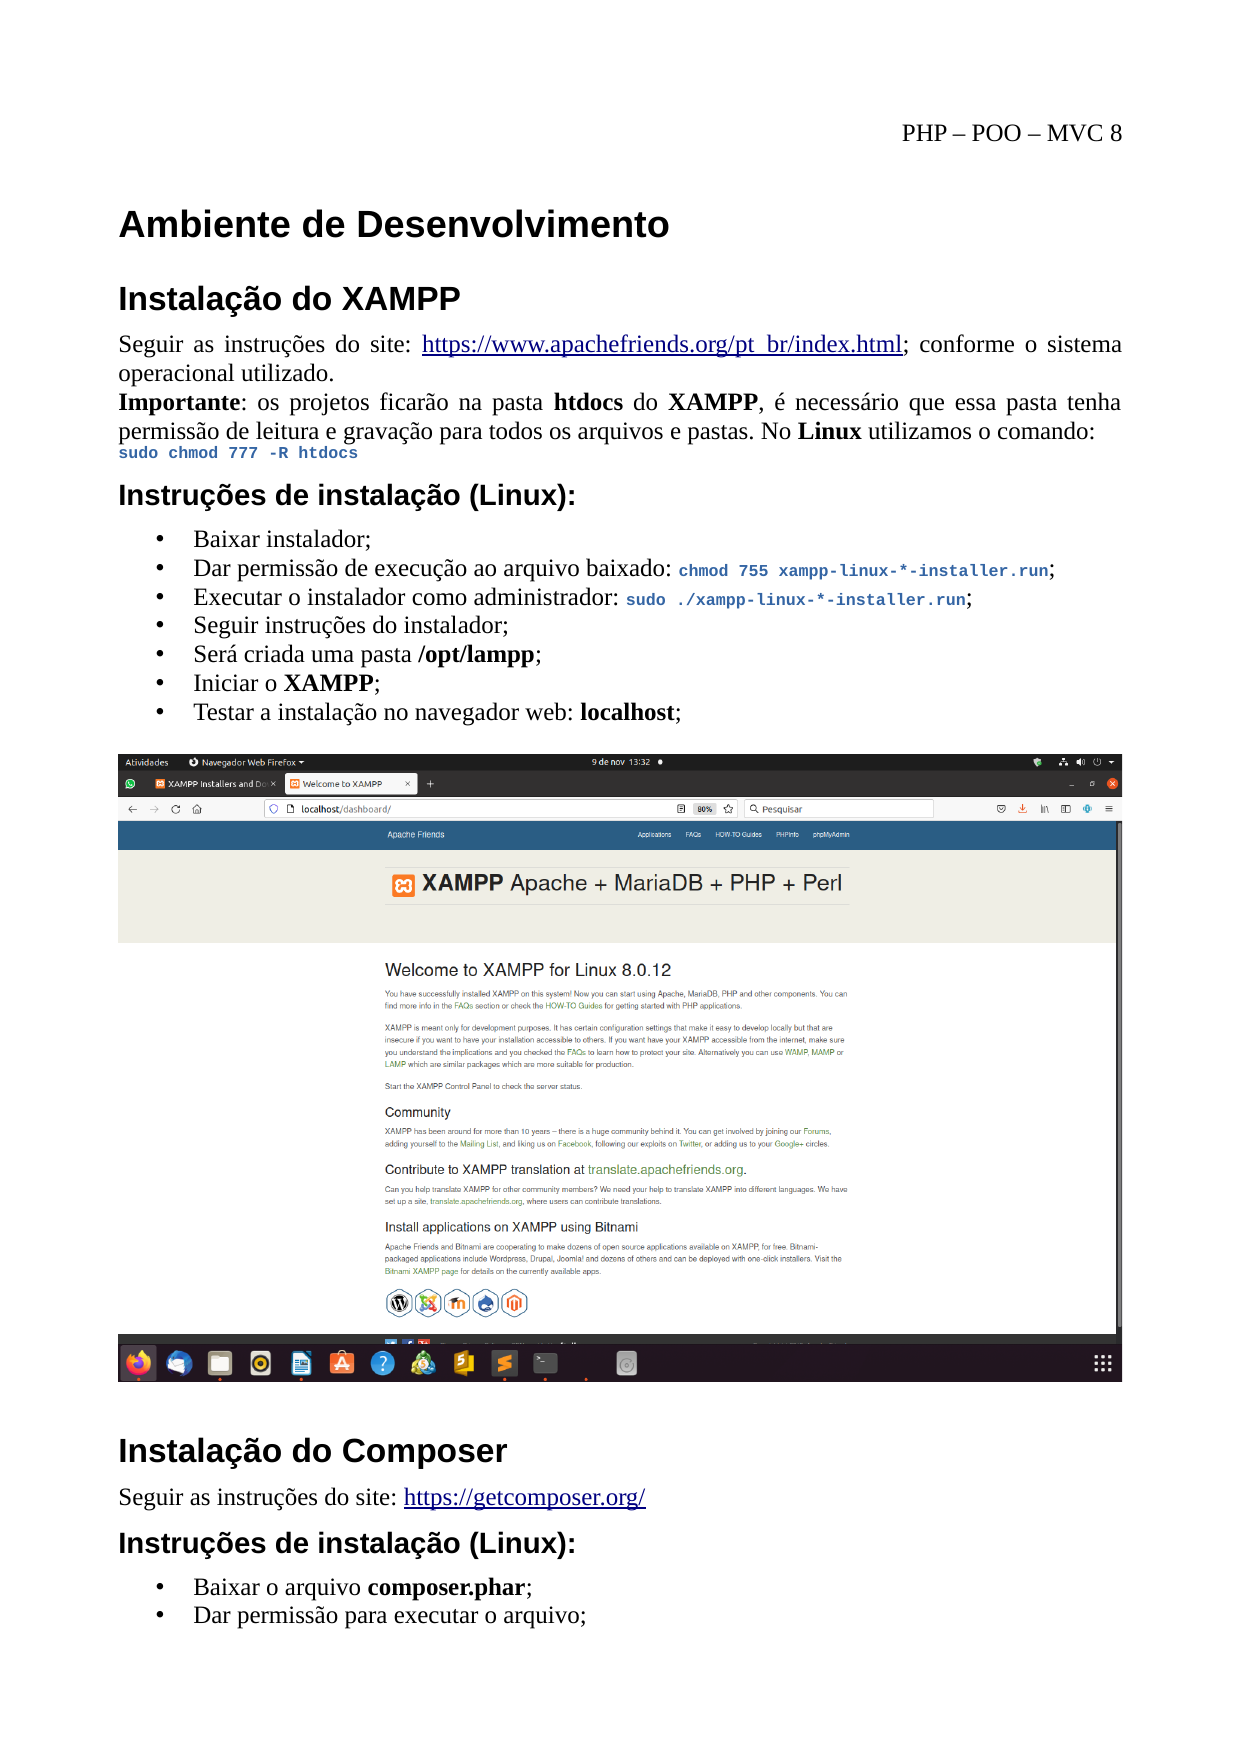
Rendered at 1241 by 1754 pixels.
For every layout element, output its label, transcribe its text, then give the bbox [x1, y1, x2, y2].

text Seguir as instruções do site: https://getcomposer.org/ [118, 1482, 1122, 1511]
subtitle Ambiente de Desenvolvimento [118, 201, 1122, 245]
list Baixar o arquivo composer.phar; [156, 1572, 1122, 1601]
list Dar permissão de execução ao arquivo baixado: chmod 755 xampp-linux-*-installer.run; [156, 553, 1122, 582]
list Seguir instruções do instalador; [156, 610, 1122, 639]
list Executar o instalador como administrador: sudo ./xampp-linux-*-installer.run; [156, 582, 1122, 610]
subtitle Instruções de instalação (Linux): [118, 478, 1122, 512]
picture [118, 754, 1123, 1382]
list Será criada uma pasta /opt/lampp; [156, 639, 1122, 668]
list Dar permissão para executar o arquivo; [156, 1601, 1122, 1629]
subtitle Instalação do Composer [118, 1431, 1122, 1470]
text Seguir as instruções do site: https://www.apachefriends.org/pt_br/index.html; conforme o sistema operacional utilizado. [118, 329, 1122, 387]
list Iniciar o XAMPP; [156, 668, 1122, 697]
subtitle Instalação do XAMPP [118, 278, 1122, 317]
subtitle Instruções de instalação (Linux): [118, 1526, 1122, 1559]
list Baixar instalador; [156, 524, 1122, 553]
text sudo chmod 777 -R htdocs [118, 444, 1122, 463]
list Testar a instalação no navegador web: localhost; [156, 697, 1122, 725]
text Importante: os projetos ficarão na pasta htdocs do XAMPP, é necessário que essa pasta tenha permissão de leitura e gravação para todos os arquivos e pastas. No Linux utilizamos o comando: [118, 387, 1122, 444]
